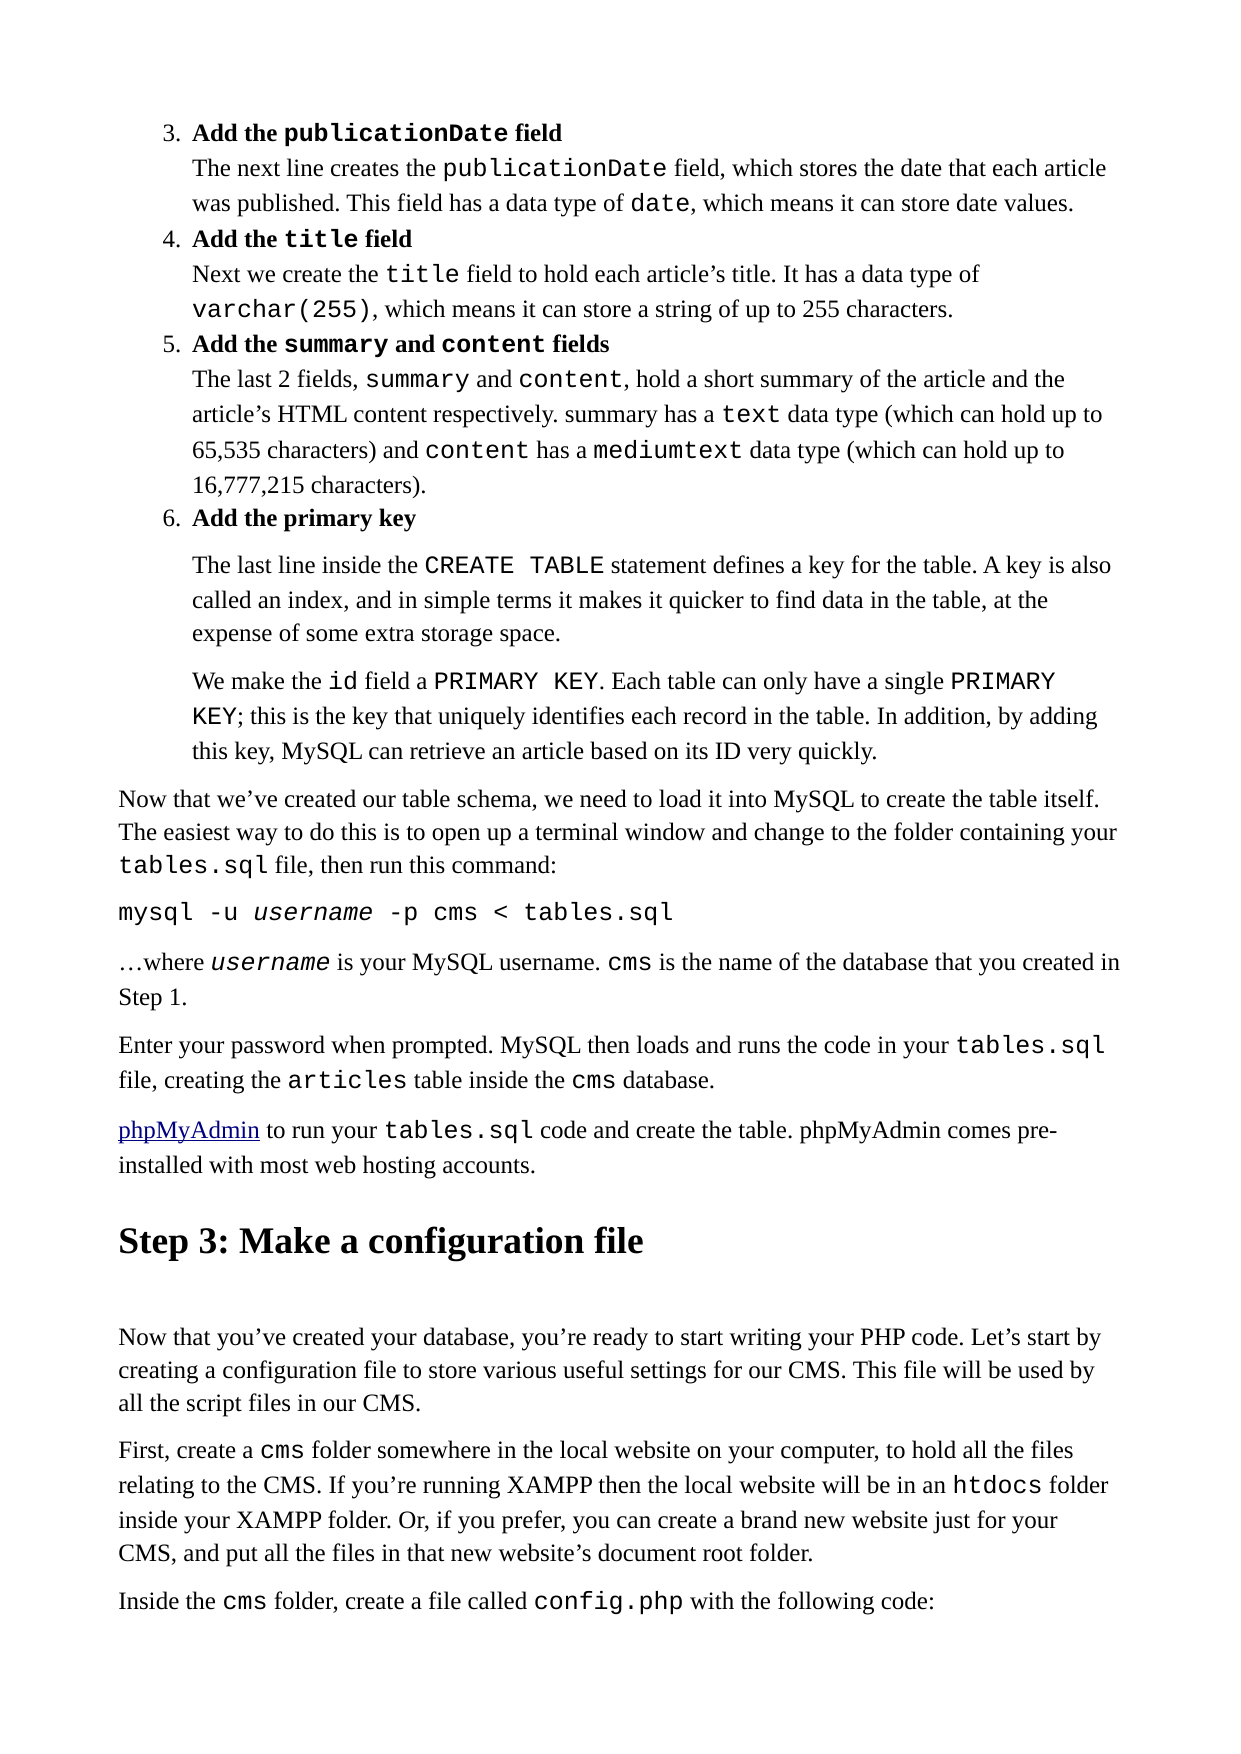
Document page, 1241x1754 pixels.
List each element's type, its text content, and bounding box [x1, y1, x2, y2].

text phpMyAdmin to run your tables.sql code and create the table. phpMyAdmin comes pre-installed with most web hosting accounts. [118, 1115, 1122, 1179]
text …where username is your MySQL username. cms is the name of the database that you created in Step 1. [118, 947, 1122, 1011]
text First, create a cms folder somewhere in the local website on your computer, to hold all the files relating to the CMS. If you’re running XAMPP then the local website will be in an htdocs folder inside your XAMPP folder. Or, if you prefer, you can create a brand new website just for your CMS, and put all the files in that new website’s document root folder. [118, 1435, 1122, 1567]
list Add the title field Next we create the title field to hold each article’s title. It has a data type of varchar(255), which means it can store a string of up to 255 characters. [162, 224, 1122, 325]
list The last line inside the CREATE TABLE statement defines a key for the table. A key is also called an index, and in simple terms it makes it quicker to find data in the table, at the expense of some extra storage space. [162, 550, 1122, 647]
list Add the summary and content fields The last 2 fields, summary and content, hold a short summary of the article and the article’s HTML content respectively. summary has a text data type (which can hold up to 65,535 characters) and content has a mediumtext data type (which can hold up to 16,777,215 characters). [162, 329, 1122, 498]
text Now that you’ve created your database, you’re ready to start writing your PHP code. Let’s start by creating a configuration file to store various useful settings for our CMS. This file will be used by all the script files in our CMS. [118, 1322, 1122, 1416]
list We make the id field a PRIMARY KEY. Each table can only have a single PRIMARY KEY; this is the key that uniquely identifies each record in the table. In addition, by adding this key, MySQL can retrieve an article based on its ID very quickly. [162, 666, 1122, 765]
subtitle Step 3: Make a configuration file [118, 1218, 1122, 1262]
text Now that we’ve created our table schema, we need to load it into MySQL to create the table itself. The easiest way to do this is to open up a terminal window and change to the folder containing your tables.sql file, then run this command: [118, 784, 1122, 881]
list Add the publicationDate field The next line creates the publicationDate field, which stores the date that each article was published. This field has a data type of date, which means it can store date values. [162, 118, 1122, 219]
text mysql -u username -p cms < tables.sql [118, 900, 1122, 928]
text Enter your password when prompted. MySQL then loads and runs the code in your tables.sql file, creating the articles table inside the cms database. [118, 1030, 1122, 1096]
list Add the primary key [162, 503, 1122, 532]
text Inside the cms folder, create a file called config.php with the following code: [118, 1586, 1122, 1617]
